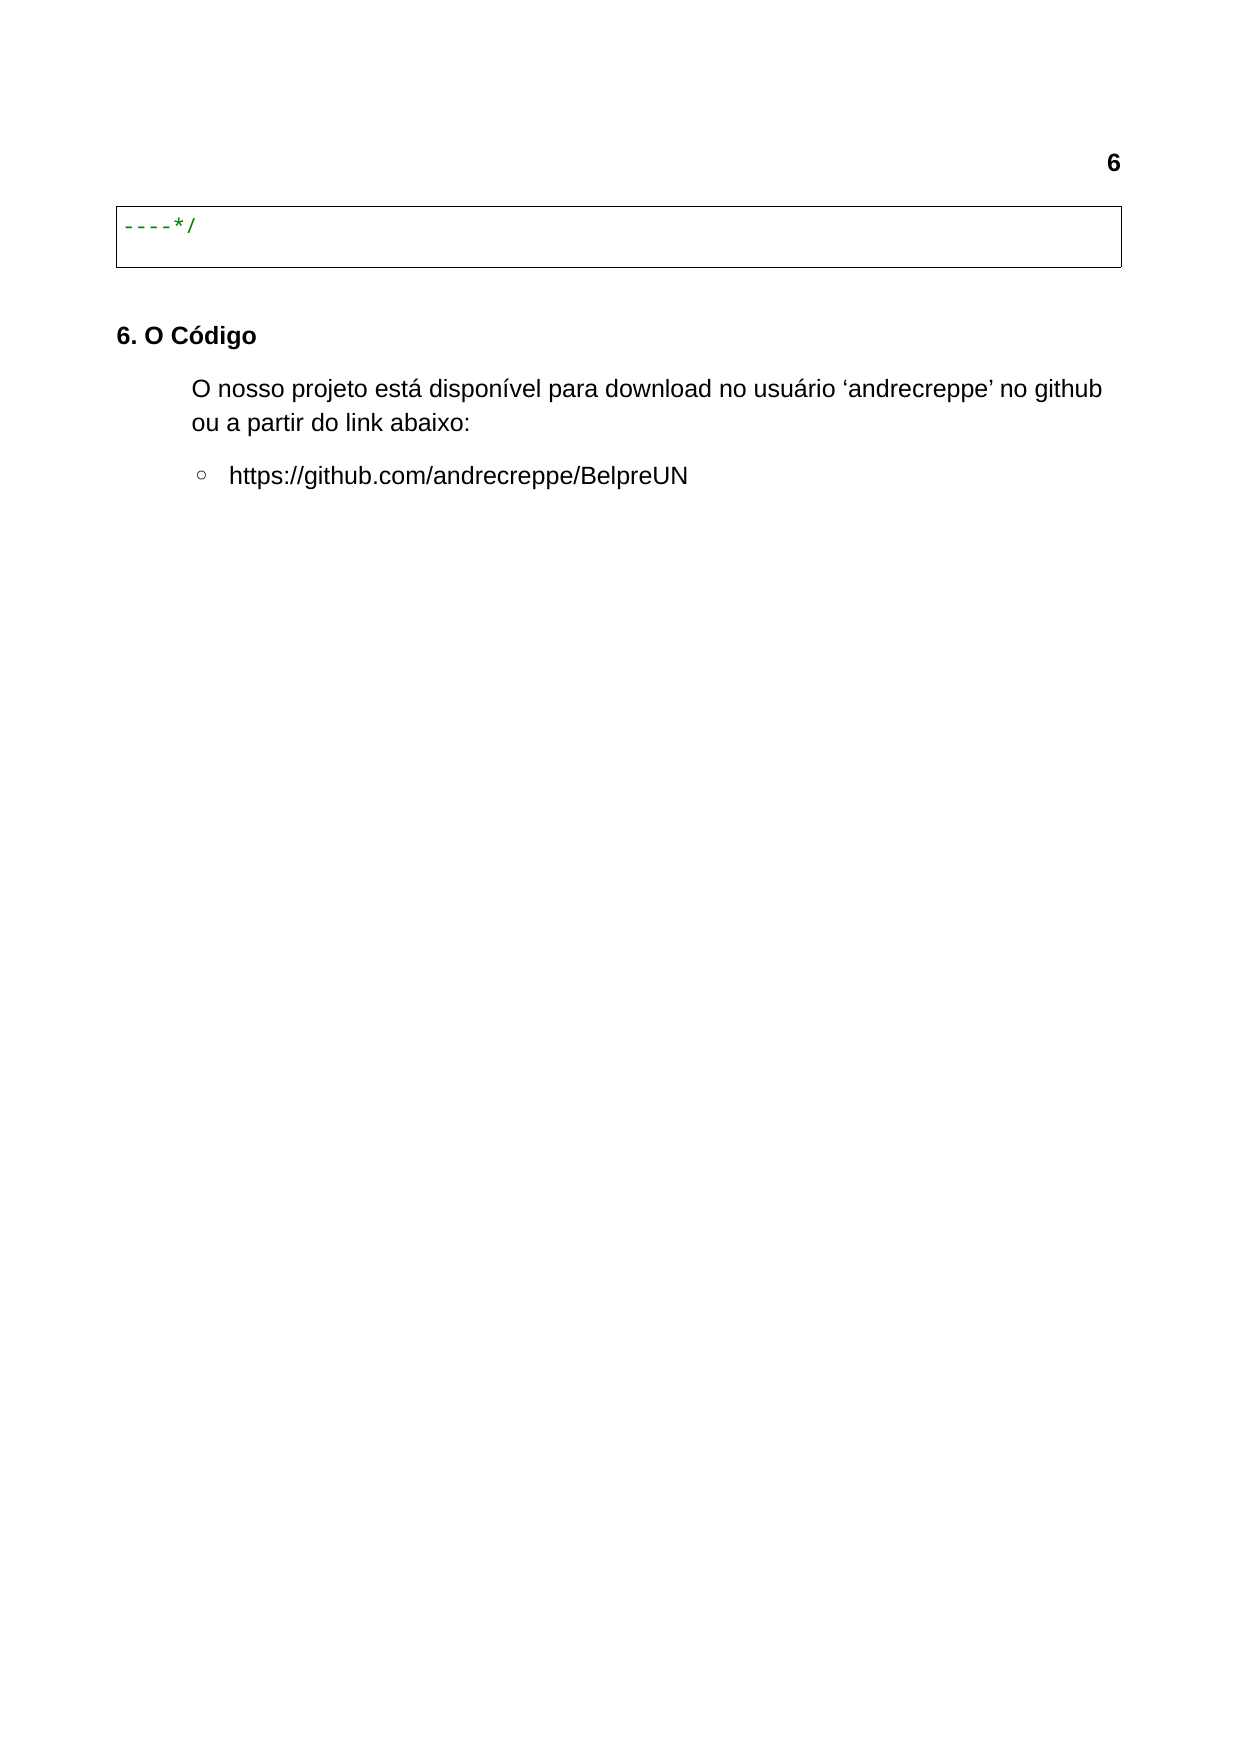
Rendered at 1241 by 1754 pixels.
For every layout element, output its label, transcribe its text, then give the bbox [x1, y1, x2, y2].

list https://github.com/andrecreppe/BelpreUN [191, 461, 1121, 490]
table_header */ [117, 207, 1121, 267]
list O nosso projeto está disponível para download no usuário ‘andrecreppe’ no github ou a partir do link abaixo: [154, 374, 1121, 436]
text 6. O Código [116, 321, 1121, 349]
